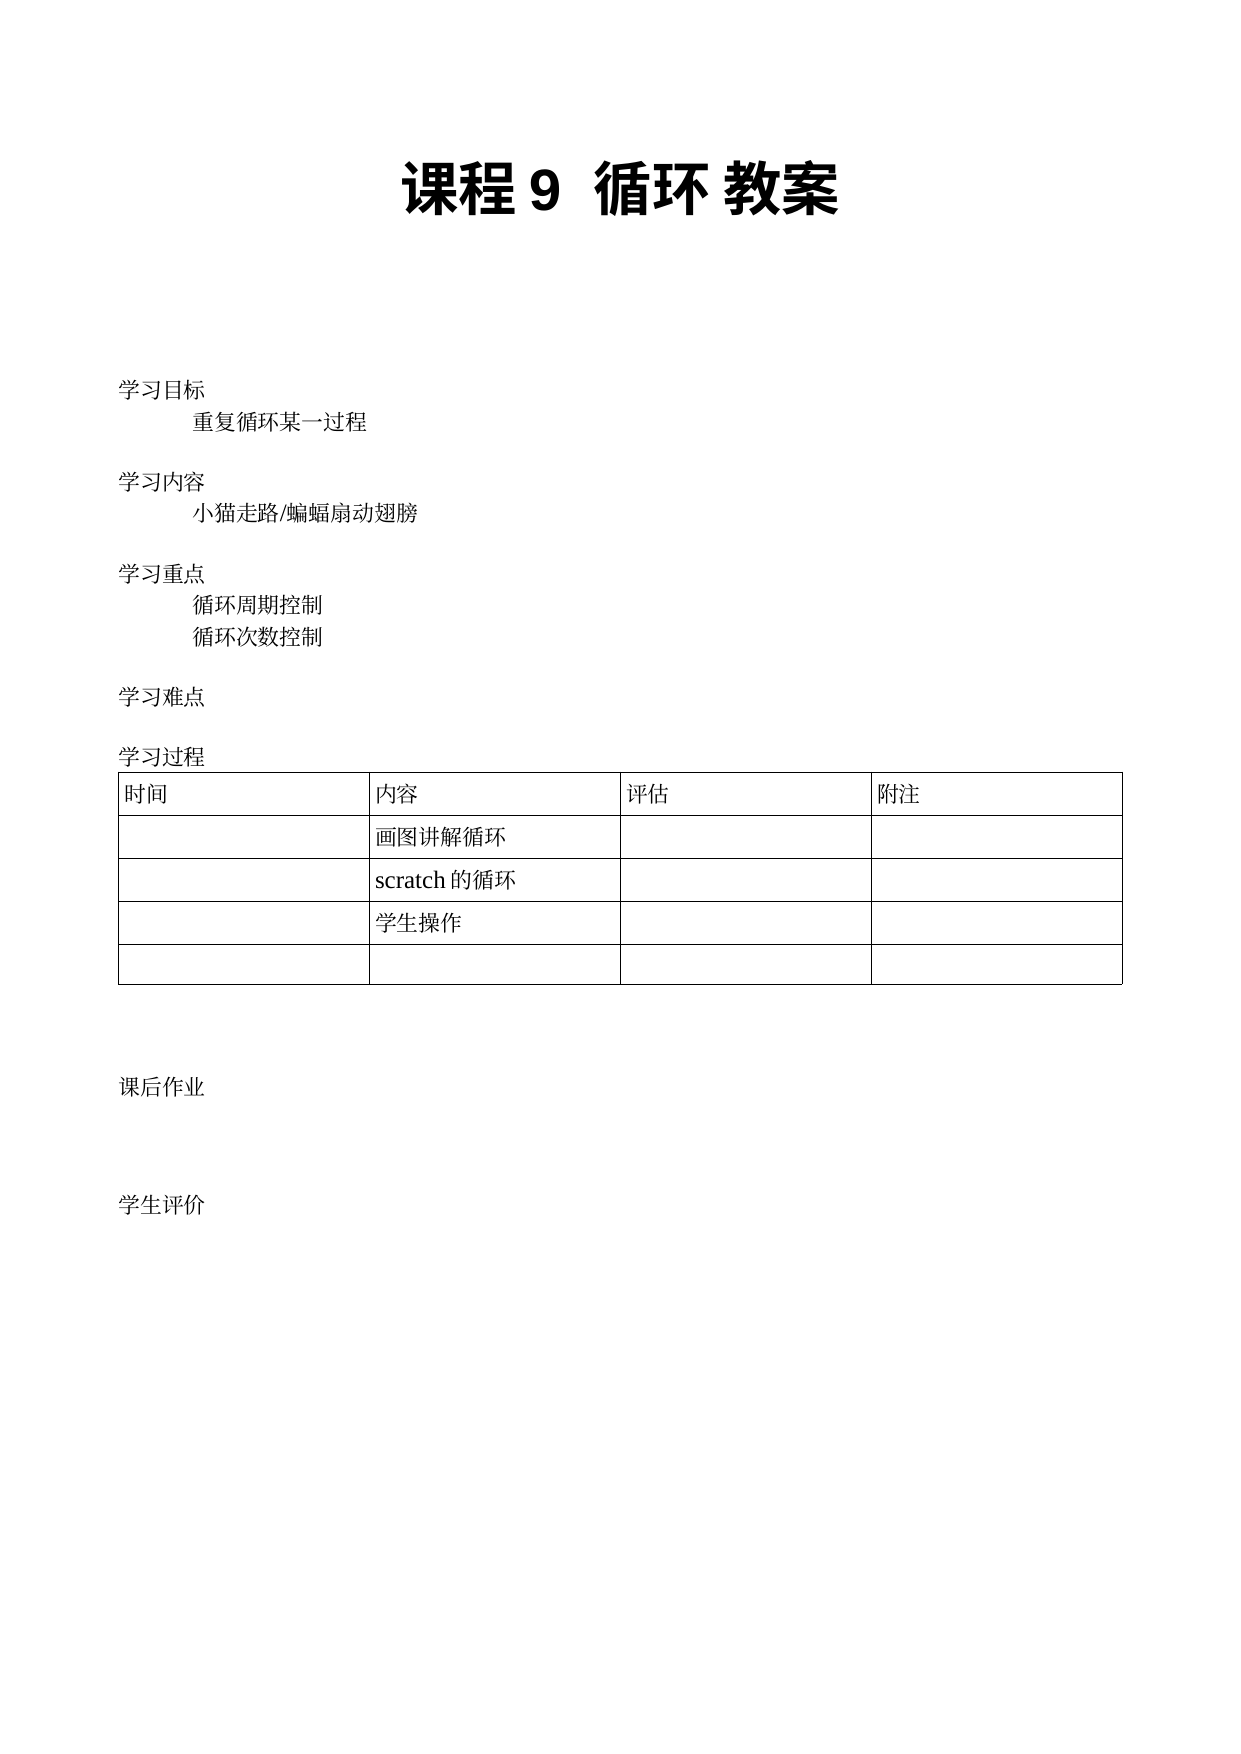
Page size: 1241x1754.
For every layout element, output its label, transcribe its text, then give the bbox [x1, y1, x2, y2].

table_cell scratch的循环 [370, 859, 620, 901]
table_cell [872, 945, 1122, 984]
text 循环次数控制 [118, 620, 1122, 651]
text 学习重点 [118, 557, 1122, 588]
table_cell [872, 859, 1122, 901]
table_cell [872, 816, 1122, 858]
table_cell 学生操作 [370, 902, 620, 944]
table_cell [119, 816, 369, 858]
table_cell [621, 945, 871, 984]
table_cell [621, 816, 871, 858]
table_cell [621, 902, 871, 944]
text 学习过程 [118, 740, 1122, 772]
title 课程9 循环 教案 [118, 143, 1122, 228]
text 重复循环某一过程 [118, 405, 1122, 436]
text 学习目标 [118, 373, 1122, 405]
text 小猫走路/蝙蝠扇动翅膀 [118, 497, 1122, 528]
text 学习内容 [118, 465, 1122, 497]
table_cell [370, 945, 620, 984]
text 课后作业 [118, 1070, 1122, 1102]
table_header 内容 [370, 773, 620, 814]
text 循环周期控制 [118, 588, 1122, 620]
table_cell 画图讲解循环 [370, 816, 620, 858]
text 学生评价 [118, 1188, 1122, 1219]
table_header 评估 [621, 773, 871, 814]
table_header 时间 [119, 773, 369, 814]
table_cell [119, 859, 369, 901]
text 学习难点 [118, 680, 1122, 711]
table_cell [872, 902, 1122, 944]
table_cell [621, 859, 871, 901]
table_cell [119, 902, 369, 944]
table_header 附注 [872, 773, 1122, 814]
table_cell [119, 945, 369, 984]
